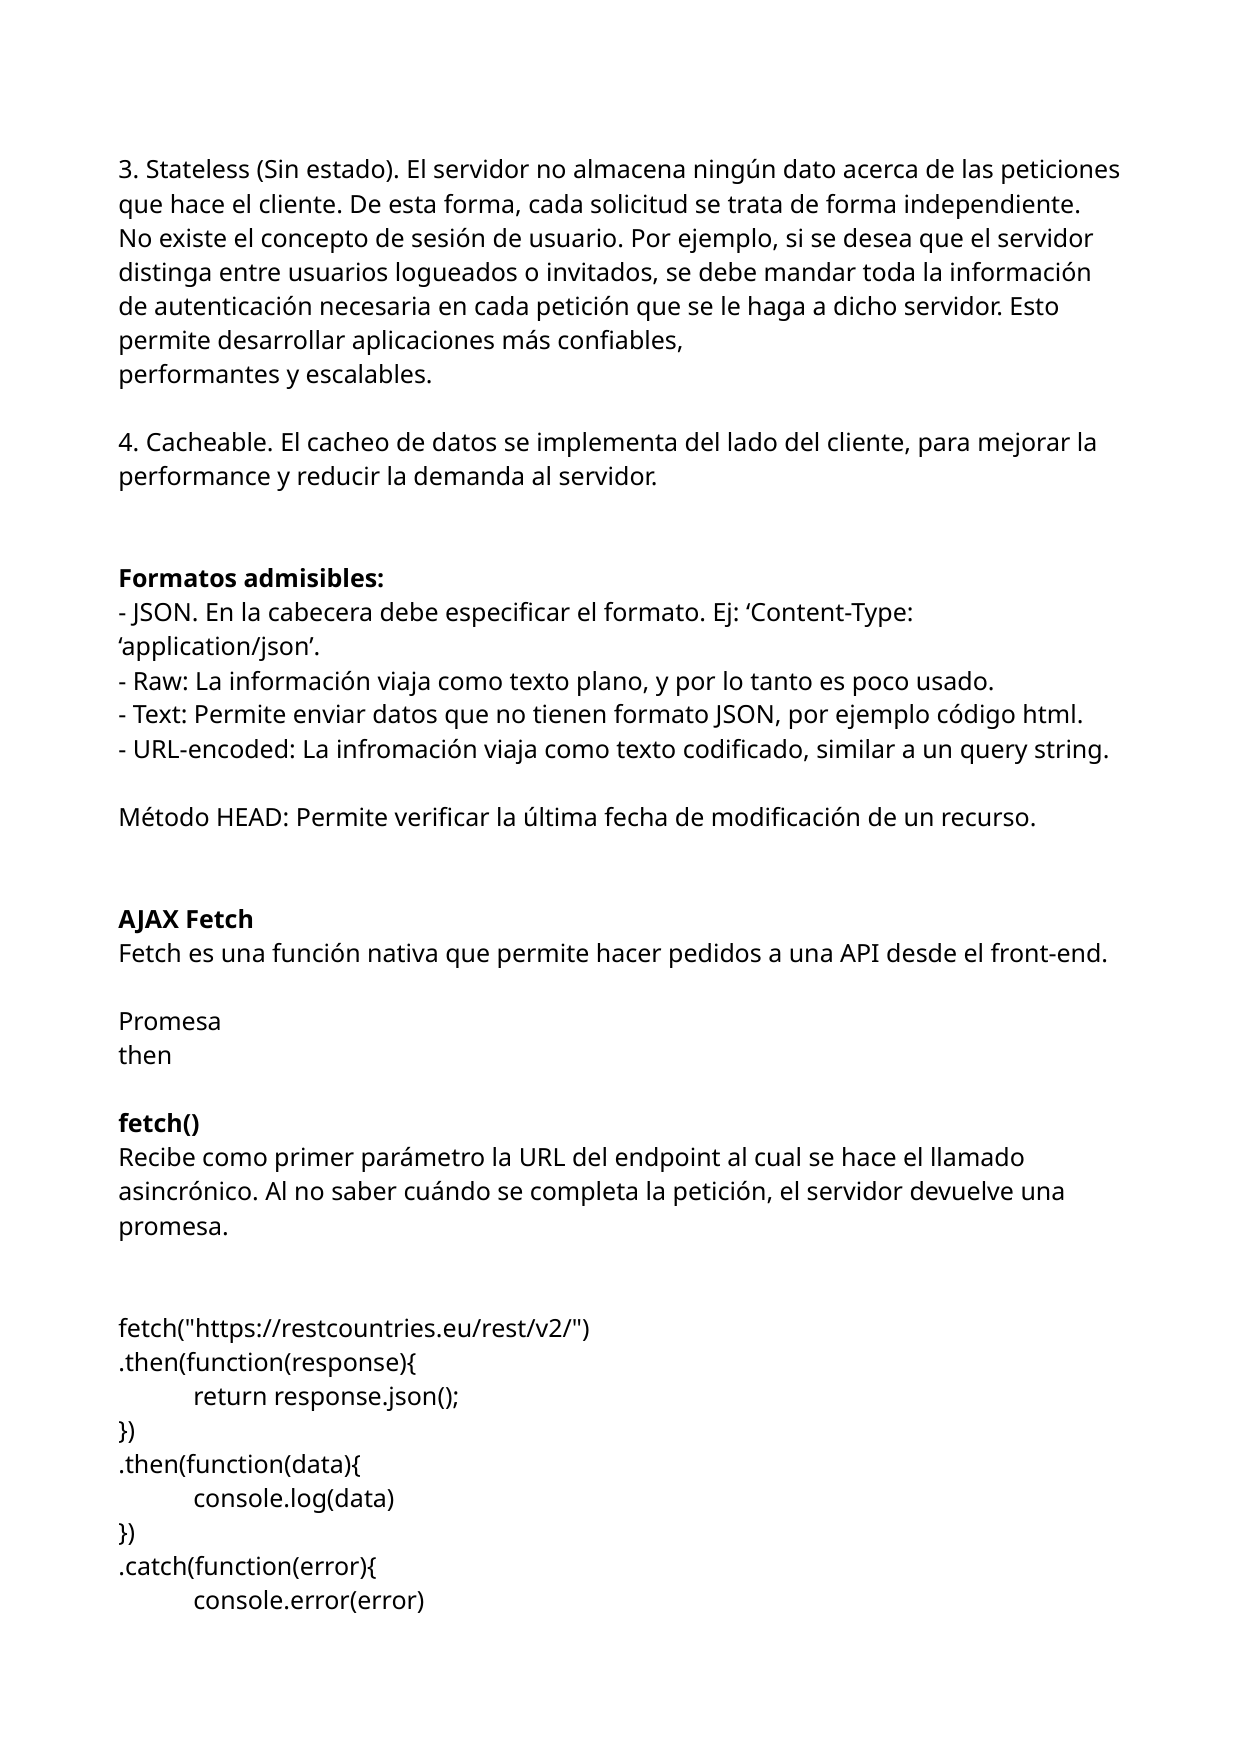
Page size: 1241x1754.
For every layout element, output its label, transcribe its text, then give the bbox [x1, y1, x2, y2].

text - Text: Permite enviar datos que no tienen formato JSON, por ejemplo código html. [118, 697, 1122, 731]
text - URL-encoded: La infromación viaja como texto codificado, similar a un query string. [118, 731, 1122, 765]
text .then(function(data){ [118, 1447, 1122, 1481]
text - Raw: La información viaja como texto plano, y por lo tanto es poco usado. [118, 663, 1122, 697]
text Recibe como primer parámetro la URL del endpoint al cual se hace el llamado asincrónico. Al no saber cuándo se completa la petición, el servidor devuelve una promesa. [118, 1140, 1122, 1242]
text }) [118, 1515, 1122, 1549]
text Formatos admisibles: [118, 561, 1122, 595]
text console.log(data) [118, 1481, 1122, 1515]
text .then(function(response){ [118, 1344, 1122, 1378]
text fetch() [118, 1106, 1122, 1140]
text 4. Cacheable. El cacheo de datos se implementa del lado del cliente, para mejorar la performance y reducir la demanda al servidor. [118, 425, 1122, 493]
text fetch("https://restcountries.eu/rest/v2/") [118, 1310, 1122, 1344]
text Método HEAD: Permite verificar la última fecha de modificación de un recurso. [118, 799, 1122, 833]
text return response.json(); [118, 1378, 1122, 1412]
text then [118, 1038, 1122, 1072]
text - JSON. En la cabecera debe especificar el formato. Ej: ‘Content-Type: ‘application/json’. [118, 595, 1122, 663]
text }) [118, 1412, 1122, 1447]
text Fetch es una función nativa que permite hacer pedidos a una API desde el front-end. [118, 936, 1122, 970]
text console.error(error) [118, 1583, 1122, 1617]
text 3. Stateless (Sin estado). El servidor no almacena ningún dato acerca de las peticiones que hace el cliente. De esta forma, cada solicitud se trata de forma independiente. No existe el concepto de sesión de usuario. Por ejemplo, si se desea que el servidor distinga entre usuarios logueados o invitados, se debe mandar toda la información de autenticación necesaria en cada petición que se le haga a dicho servidor. Esto permite desarrollar aplicaciones más confiables, [118, 152, 1122, 357]
text Promesa [118, 1004, 1122, 1038]
text .catch(function(error){ [118, 1549, 1122, 1583]
text AJAX Fetch [118, 902, 1122, 936]
text performantes y escalables. [118, 357, 1122, 391]
